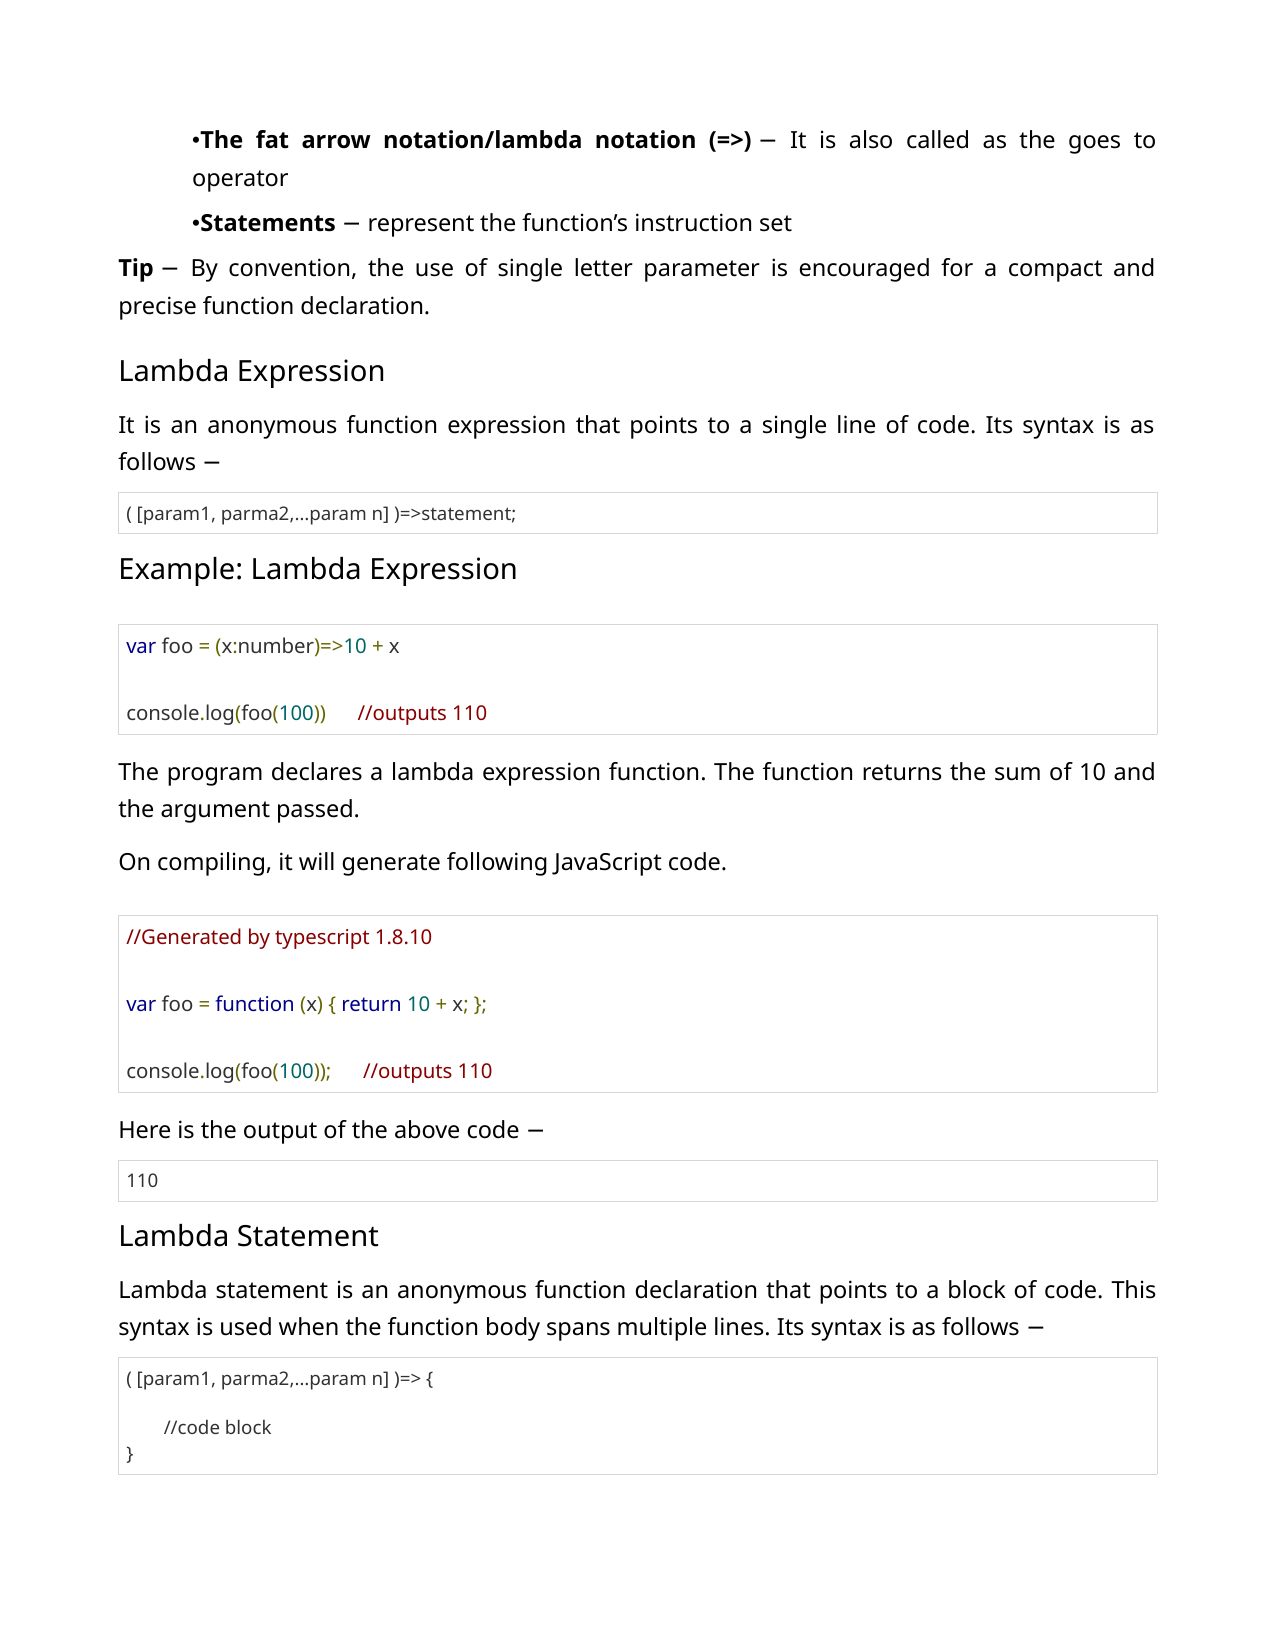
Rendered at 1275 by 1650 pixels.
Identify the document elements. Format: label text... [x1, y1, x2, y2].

text ( [param1, parma2,…param n] )=>statement; [119, 493, 1157, 533]
subtitle Example: Lambda Expression [118, 548, 1157, 588]
text var foo = (x:number)=>10 + x [119, 625, 1157, 659]
text On compiling, it will generate following JavaScript code. [118, 839, 1157, 877]
text It is an anonymous function expression that points to a single line of code. Its syntax is as follows − [118, 403, 1157, 478]
text var foo = function (x) { return 10 + x; }; [119, 982, 1157, 1017]
text The program declares a lambda expression function. The function returns the sum of 10 and the argument passed. [118, 750, 1157, 825]
list The fat arrow notation/lambda notation (=>) − It is also called as the goes to operator [118, 118, 1157, 193]
text } [119, 1433, 1157, 1474]
text Tip − By convention, the use of single letter parameter is encouraged for a compact and precise function declaration. [118, 246, 1157, 321]
subtitle Lambda Statement [118, 1216, 1157, 1255]
text console.log(foo(100)); //outputs 110 [119, 1048, 1157, 1092]
text Here is the output of the above code − [118, 1107, 1157, 1145]
subtitle Lambda Expression [118, 350, 1157, 390]
text 110 [119, 1161, 1157, 1201]
list Statements − represent the function’s instruction set [118, 201, 1157, 238]
text ( [param1, parma2,…param n] )=> { [119, 1358, 1157, 1391]
text Lambda statement is an anonymous function declaration that points to a block of code. This syntax is used when the function body spans multiple lines. Its syntax is as follows − [118, 1268, 1157, 1343]
text //code block [119, 1406, 1157, 1433]
text //Generated by typescript 1.8.10 [119, 916, 1157, 950]
text console.log(foo(100)) //outputs 110 [119, 691, 1157, 734]
